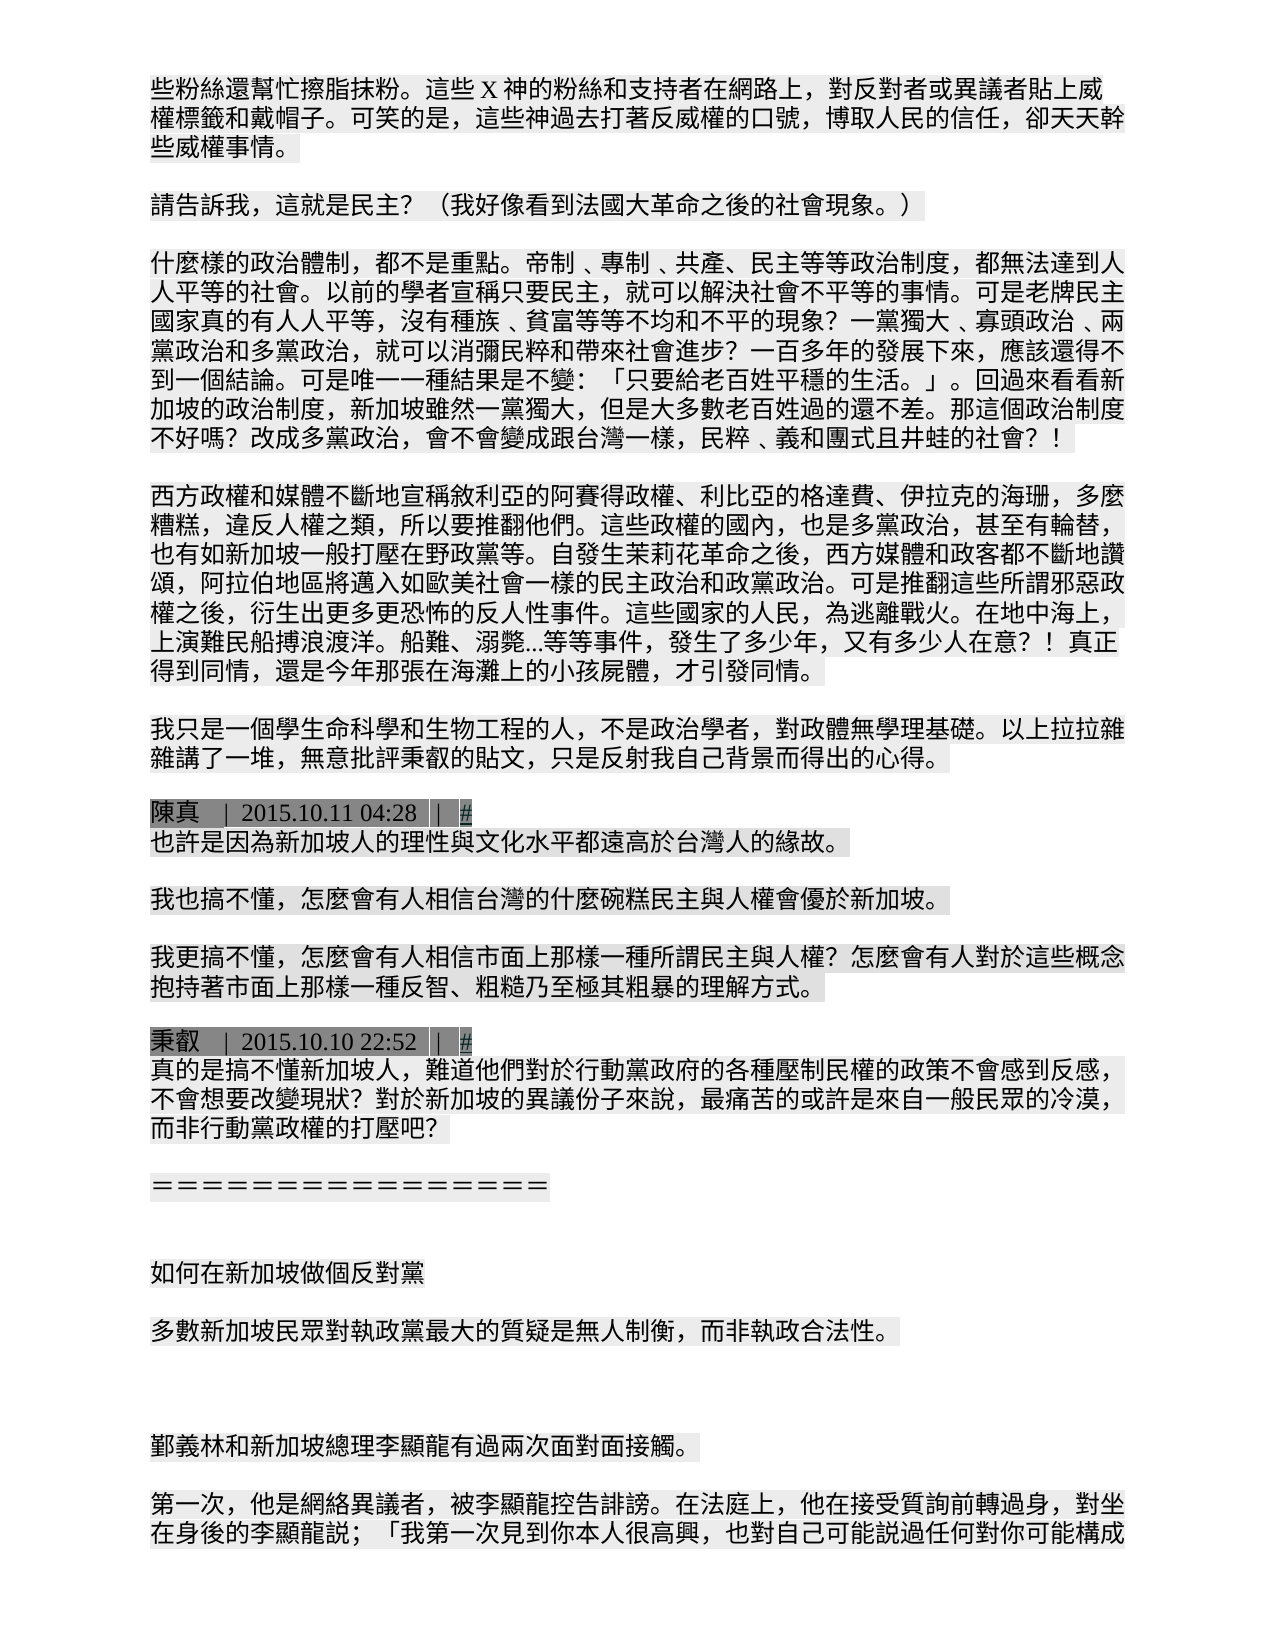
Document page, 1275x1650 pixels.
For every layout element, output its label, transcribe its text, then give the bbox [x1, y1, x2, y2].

text 些粉絲還幫忙擦脂抹粉。這些X神的粉絲和支持者在網路上，對反對者或異議者貼上威權標籤和戴帽子。可笑的是，這些神過去打著反威權的口號，博取人民的信任，卻天天幹些威權事情。 請告訴我，這就是民主？（我好像看到法國大革命之後的社會現象。） 什麼樣的政治體制，都不是重點。帝制﹑專制﹑共產、民主等等政治制度，都無法達到人人平等的社會。以前的學者宣稱只要民主，就可以解決社會不平等的事情。可是老牌民主國家真的有人人平等，沒有種族﹑貧富等等不均和不平的現象？一黨獨大﹑寡頭政治﹑兩黨政治和多黨政治，就可以消彌民粹和帶來社會進步？一百多年的發展下來，應該還得不到一個結論。可是唯一一種結果是不變：「只要給老百姓平穩的生活。」。回過來看看新加坡的政治制度，新加坡雖然一黨獨大，但是大多數老百姓過的還不差。那這個政治制度不好嗎？改成多黨政治，會不會變成跟台灣一樣，民粹﹑義和團式且井蛙的社會？！ 西方政權和媒體不斷地宣稱敘利亞的阿賽得政權、利比亞的格達費、伊拉克的海珊，多麼糟糕，違反人權之類，所以要推翻他們。這些政權的國內，也是多黨政治，甚至有輪替，也有如新加坡一般打壓在野政黨等。自發生茉莉花革命之後，西方媒體和政客都不斷地讚頌，阿拉伯地區將邁入如歐美社會一樣的民主政治和政黨政治。可是推翻這些所謂邪惡政權之後，衍生出更多更恐怖的反人性事件。這些國家的人民，為逃離戰火。在地中海上，上演難民船搏浪渡洋。船難、溺斃...等等事件，發生了多少年，又有多少人在意？！真正得到同情，還是今年那張在海灘上的小孩屍體，才引發同情。 我只是一個學生命科學和生物工程的人，不是政治學者，對政體無學理基礎。以上拉拉雜雜講了一堆，無意批評秉叡的貼文，只是反射我自己背景而得出的心得。 [150, 75, 1125, 773]
text 真的是搞不懂新加坡人，難道他們對於行動黨政府的各種壓制民權的政策不會感到反感，不會想要改變現狀？對於新加坡的異議份子來說，最痛苦的或許是來自一般民眾的冷漠，而非行動黨政權的打壓吧？ ＝＝＝＝＝＝＝＝＝＝＝＝＝＝＝＝ 如何在新加坡做個反對黨 多數新加坡民眾對執政黨最大的質疑是無人制衡，而非執政合法性。 鄞義林和新加坡總理李顯龍有過兩次面對面接觸。 第一次，他是網絡異議者，被李顯龍控告誹謗。在法庭上，他在接受質詢前轉過身，對坐在身後的李顯龍説；「我第一次見到你本人很高興，也對自己可能説過任何對你可能構成誹謗的言論道歉。」李顯龍臉上沒有表情，甚至看不出任何變化。 「我等在那裏，一秒、兩秒……我趕緊轉回來」，鄞義林至今記得那令人窒息的沉默。李顯龍在庭審後依然決定向鄞義林索賠。 第二次，鄞義林是反對黨議會候選人。在今年9月1日的選舉登記大會上，李顯龍前呼後擁走進登記區，其他反對黨候選人站起身上前與他握手寒暄。鄞義林也向他伸出手，兩人握手後客氣一笑便各自轉身。 「我感覺當時我們是平等的兩個人」，鄞義林向端傳媒回憶。 只説謝謝，有什麼用？ 那次客氣的握手只是一個開始。2015年議會選舉，今年35歲的鄞義林作為新加坡革新黨代表，被分配在宏茂橋選區參選。與他在這個選區競爭的，正是執政黨（人民行動黨）代表李顯龍。 宏茂橋選區是執政黨的傳統地盤。自1991年劃分成獨立選區以來，全部六個議會席位一直被人民行動黨牢牢掌握。黨魁李顯龍每次必在這一區參選，上屆選舉中，人民行動黨得票率最高的就是宏茂橋選區。 因此，新加坡當地媒體將革新黨參選隊伍稱作「敢死隊」。鄞義林多年在醫療系統工作，除他這樣的專業人士外，這個「敢死隊」成員還包括人權律師拉維、社運人士吳家和等另外五人。他們都是對現政府持異議者。 革新黨祕書長肯尼斯笑稱，這些人組成了一個給李顯龍「帶來噩夢」的團隊。他們在選舉前的羣眾大會上炮轟執政黨在公積金、外來移民、房價物價等領域的錯失，高呼「新加坡人民應該有一個更好的政府。」 李顯龍似乎並未把這個敢死隊放在眼裏。與其他執政黨候選人一起，李顯龍自選舉開始就咬住最大反對黨工人黨的市鎮會帳目，質疑工人黨的誠信，而對其他反對黨甚少提及，甚至在選舉前的羣眾大會上，李顯龍也並未特別提到革新黨的任何參選人。這暗示着，李顯龍一早確定，革新黨在宏茂橋選區沒有勝算。 鄞義林卻一度覺得自己勝選在望。 選戰打響後，他每天的行程包括填表格、做計劃、與訪民見面、接受媒體採訪。一次，在咖啡館裏，一個陌生人走過來對他説，謝謝你為新加坡人做的事。 「後來，在選區集會上、大街上，越來越多人支持我們，對我説謝謝。我覺得Okay了，可能行了！」 鄞義林想。 那段日子他滿懷信心，除了選民的謝謝和笑臉，簡單的民調數據也是一種鼓勵。他在不同網站上做了簡單的調查問卷，問民眾是否願意投他一票。在親執政黨的網站上，20%左右網民支持他；在自己的博客上，有70%-80%的讀者願意投票給他；在較為中立的網站上，支持率也有50%以上。 這種樂觀一直持續到投票當天。 晚上十點，鄞義林與競選同伴在各個票站監督點票。宏茂橋選區樣本結果公布：人民行動黨以78%領先革新黨。 「好啦！沒希望啦！索性去麥當勞喝點東西吧。」 鄞義林及其他幾個候選人知道樣本的結果與最終結果相差不大，這一次，他們要輸了。 鄞義林説當時他並沒有特別難過，只是不解，為什麼新加坡人只是跑來跟他説謝謝，到頭來卻不用投票支持，「只説謝謝有什麼用？」 當時覺得並不難過的鄞義林，在幾小時後淚流滿面。 反對黨：要強硬還是要温和？ 最終結果公布，鄞義林敗選。他徑直去了後港體育館。那裏是最大反對黨、工人黨的集會地，也是反對黨最可能打敗執政黨的選區。他想去尋找一些慰藉。 後港體育館的大屏幕上，民主黨候選人徐順全正在發表敗選講話，這位新加坡反對黨明星也輸給了執政黨。鄞義林坐在體育館草坪上，仰頭看着徐順全講話，突然哭了起來。 徐順全的參政史是新加坡反對黨強硬鬥爭的縮影。 這名美國喬治亞大學哲學博士1992年進入新加坡政壇。當時新加坡反對黨剛剛擺脱「陪跑」和「花瓶」角色，在國會爭得四個席位。 徐順全咄咄逼人的風格，很快引起注意。上任總理吳作棟在羣眾大會拉選票時，徐順全跟着他從一個「熟食中心」到另一個「熟食中心」 ，只為質問「政府給印尼總統蘇哈托的錢哪裏來的」。對方不理睬，索性拿來揚聲器高喊問題討要説法。 2006年國際貨幣基金組織與世界銀行年會在新加坡舉行，為吸引國際媒體注意，徐順全組織民眾遊行至國會大廈，遭警察阻攔後，他們在集會地堅守四天不願離開。 他還曾在法庭上就政府財務問題與新加坡國父李光耀激辯數小時,逼得學法律出身的李光耀在法庭上説出：「我認為你就是一副可悲相。」 這句話被視為李光耀少有的「不理性」發言。 徐順全曾四次被李光耀和李顯龍控告誹謗。根據新加坡法律，公民批評政府，政府官員可以以個人名義告批評者誹謗。很多反對黨或異議人士都曾上過李氏父子的訴訟名單。由於無法償還鉅額賠款，徐順全2006年宣布破產。 強硬尖鋭、傾家蕩產式的決絕姿態卻並沒有得到新加坡大多數選民的迴響。在徐順全參加的數次議員選舉中，他的得票率一直在30%左右徘徊，從未成功獲選。 李光耀曾經公開説徐順全需要一個精神醫師。新加坡的媒體也樂於塑造他的狂人形象。 「既然政府説反對派是瘋子，你就一定要在每一次公開亮相時，讓別人看到你不是瘋子。」 鄞義林的朋友在參選前這樣給他建議。 因此，在所有公開場合，鄞義林的發言都温和有禮，語氣平緩。他盡力避免重複當年的失誤：還是網絡異見者時，他組織了一次遊行。很快政府批評他讓小孩子也加入激烈的遊行。「開始我也好難過，遊行是不是真的影響到小朋友，但後來我回看錄像，那些小孩本來真的不在遊行隊伍裏，就在拍攝時忽然出現。」 似乎每一個新加坡的反對派都面臨着這樣的問題，任何稍有激進的行為，都會被執政黨貼上不可靠、不穩定甚至「瘋子」標籤，這樣註定被看重穩定生活的新加坡選民拋棄。 選後，鄞義林想明白了，革新黨此前一直使用的口號「新加坡人民應該有一個更好的政府」並不明智。「當我們提出政權更迭，執政黨便跳出來説：反對黨提出的新政策會需要每一個新加坡人掏自己的腰包支持，社會將不穩定——人民就害怕了。」 新加坡隆道研究院研究院總裁、新加坡國立大學亞洲事務處前主任許振義觀察當地反對黨多年，他認為，新加坡反對黨領袖通常有兩種，一種是激進強硬派，比如徐順全，又比如新加坡早期反對黨明星、革新黨創始人惹耶勒南，他鬥爭方式強硬，經常在議會中與李光耀激烈辯論，終其一生與各種誹謗罪名和破產鬥爭，直到82歲去世。「他們這條『以自我摧殘獲得崇高形象』的路線已經被證明不成功。」 鄞義林從不覺得自己是個政治激進者。但2014年，發布題為《你的公積金款項去了哪裏？城市豐收教會審訊的啟示》的博文後，收到李顯龍的訴狀。這出乎他的意料，「那篇文章，純粹是一個熱心公益的新加坡公民對政府的質疑。」 法庭上李顯龍對他説，我看你的博客很久了，你的文章越來越有針對政府針對我的趨勢，我早就準備告你了。鄞義林當時十分驚訝：「難道你一直就在等時機告我？」 「反對黨中另一派則是工人黨領袖劉程強這樣的，温和，懂得利用執政黨的這套邏輯。」 許振義説。 （未完，全文見下列網址） https://theinitium.com/article/20150915-international-Singapore3/ [150, 1056, 1125, 1549]
text 陳真 | 2015.10.11 04:28 | # [150, 798, 1125, 828]
text 秉叡 | 2015.10.10 22:52 | # [150, 1027, 1125, 1056]
text 也許是因為新加坡人的理性與文化水平都遠高於台灣人的緣故。 我也搞不懂，怎麼會有人相信台灣的什麼碗糕民主與人權會優於新加坡。 我更搞不懂，怎麼會有人相信市面上那樣一種所謂民主與人權？怎麼會有人對於這些概念抱持著市面上那樣一種反智、粗糙乃至極其粗暴的理解方式。 [150, 828, 1125, 1002]
